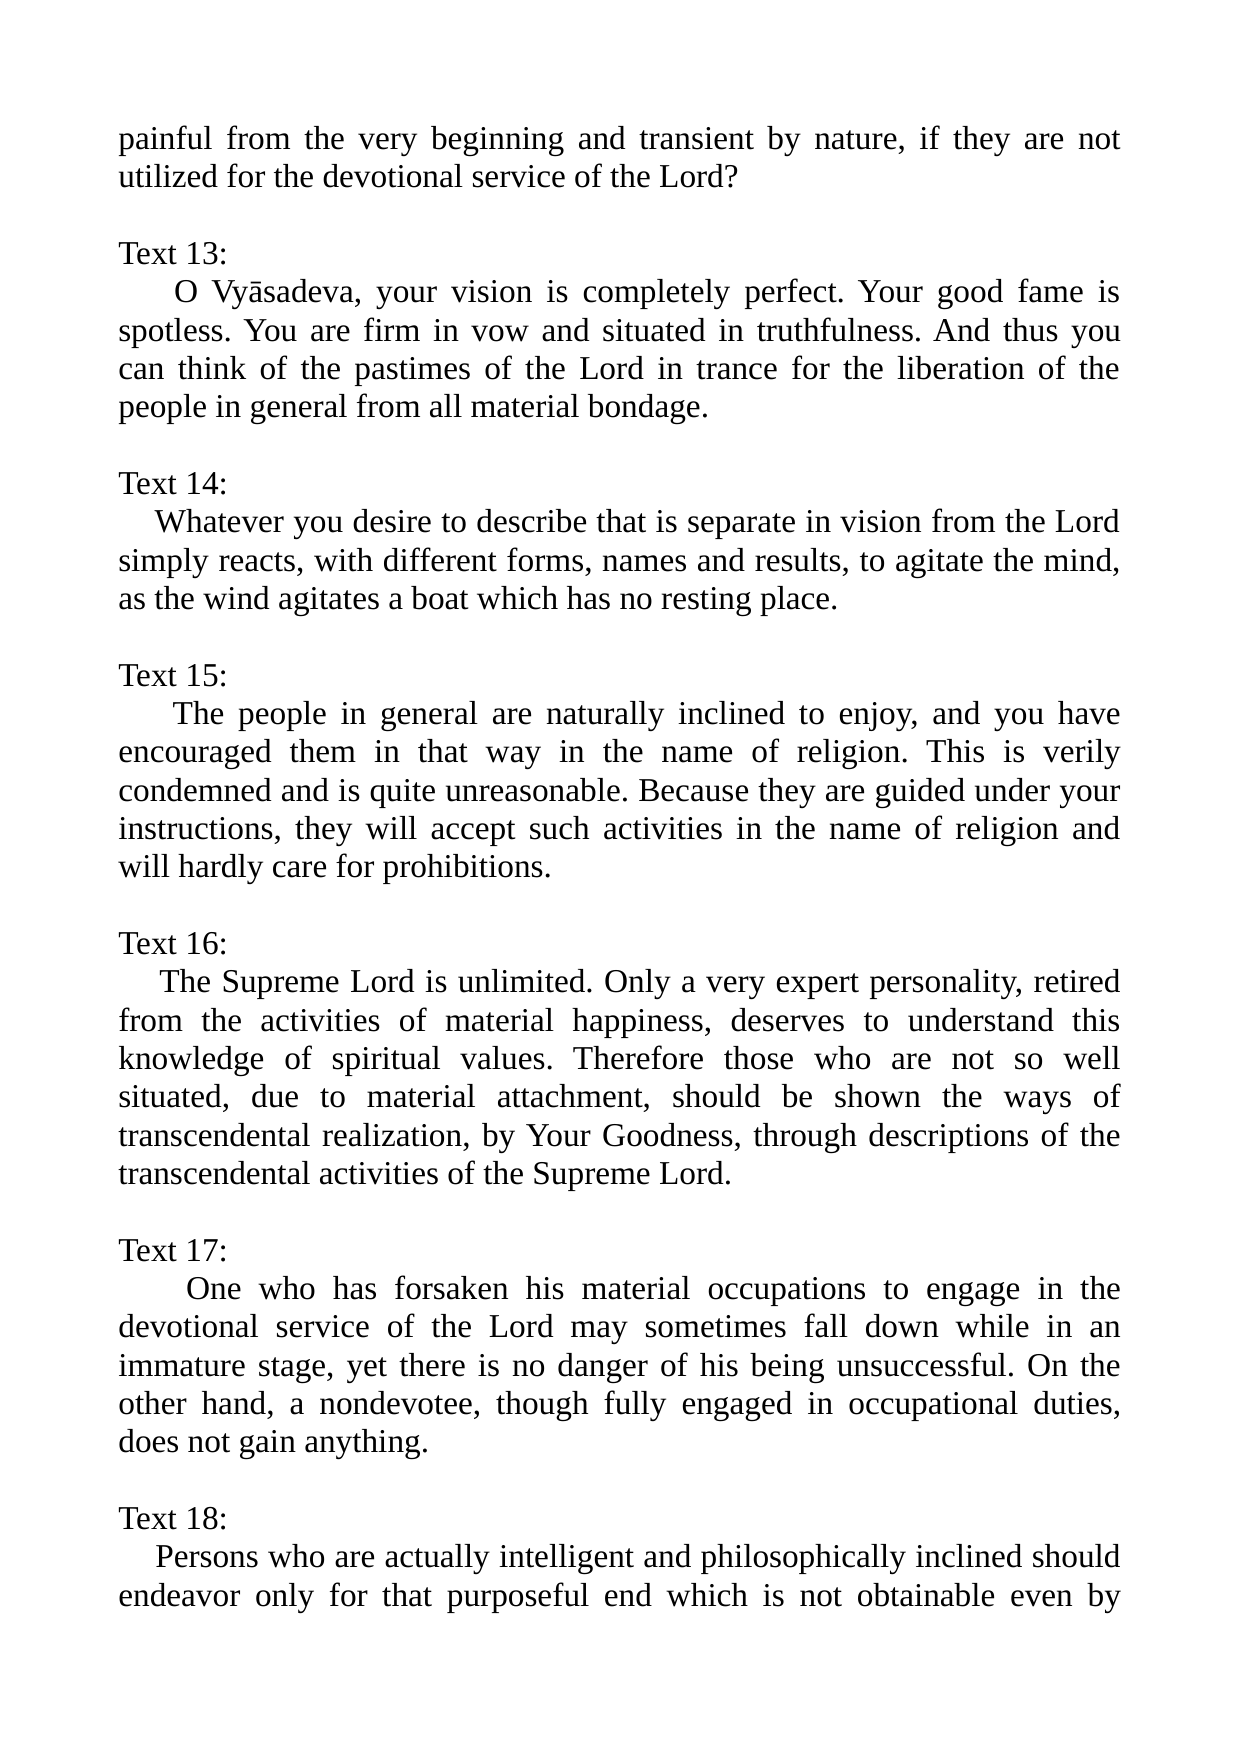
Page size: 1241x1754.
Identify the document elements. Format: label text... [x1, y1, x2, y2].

text Text 14: [118, 463, 1122, 501]
text Whatever you desire to describe that is separate in vision from the Lord simply reacts, with different forms, names and results, to agitate the mind, as the wind agitates a boat which has no resting place. [118, 501, 1122, 616]
text Text 17: [118, 1230, 1122, 1268]
text O Vyāsadeva, your vision is completely perfect. Your good fame is spotless. You are firm in vow and situated in truthfulness. And thus you can think of the pastimes of the Lord in trance for the liberation of the people in general from all material bondage. [118, 271, 1122, 425]
text Text 13: [118, 233, 1122, 271]
text Text 15: [118, 655, 1122, 693]
text Text 18: [118, 1498, 1122, 1536]
text Persons who are actually intelligent and philosophically inclined should endeavor only for that purposeful end which is not obtainable even by [118, 1536, 1122, 1613]
text Text 16: [118, 923, 1122, 961]
text The people in general are naturally inclined to enjoy, and you have encouraged them in that way in the name of religion. This is verily condemned and is quite unreasonable. Because they are guided under your instructions, they will accept such activities in the name of religion and will hardly care for prohibitions. [118, 693, 1122, 885]
text One who has forsaken his material occupations to engage in the devotional service of the Lord may sometimes fall down while in an immature stage, yet there is no danger of his being unsuccessful. On the other hand, a nondevotee, though fully engaged in occupational duties, does not gain anything. [118, 1268, 1122, 1460]
text The Supreme Lord is unlimited. Only a very expert personality, retired from the activities of material happiness, deserves to understand this knowledge of spiritual values. Therefore those who are not so well situated, due to material attachment, should be shown the ways of transcendental realization, by Your Goodness, through descriptions of the transcendental activities of the Supreme Lord. [118, 961, 1122, 1191]
text painful from the very beginning and transient by nature, if they are not utilized for the devotional service of the Lord? [118, 118, 1122, 195]
